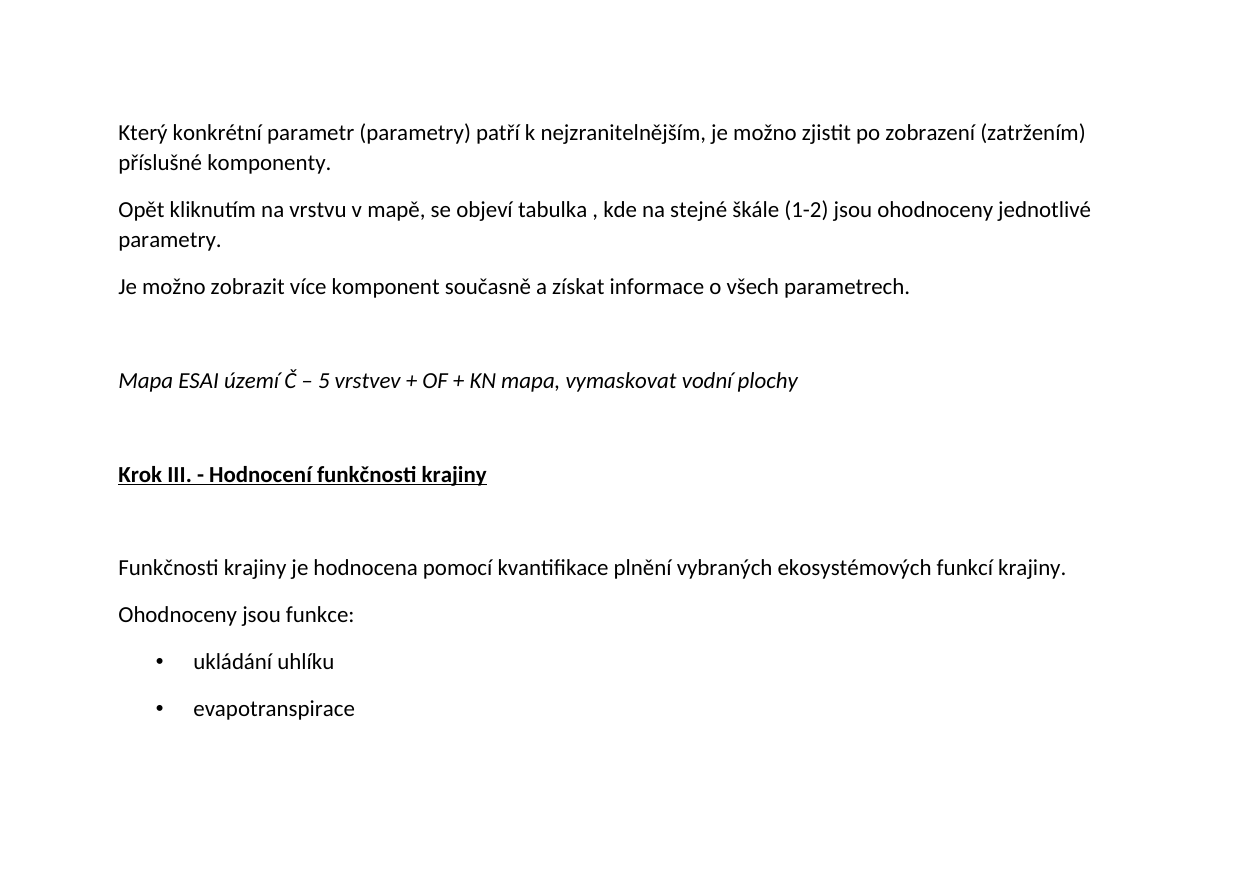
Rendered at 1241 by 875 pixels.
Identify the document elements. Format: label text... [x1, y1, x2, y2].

text Ohodnoceny jsou funkce: [118, 600, 1122, 628]
list evapotranspirace [156, 694, 1122, 722]
text Krok III. - Hodnocení funkčnosti krajiny [118, 460, 1122, 488]
text Je možno zobrazit více komponent současně a získat informace o všech parametrech. [118, 272, 1122, 300]
list ukládání uhlíku [156, 647, 1122, 675]
text Funkčnosti krajiny je hodnocena pomocí kvantifikace plnění vybraných ekosystémových funkcí krajiny. [118, 553, 1122, 582]
text Který konkrétní parametr (parametry) patří k nejzranitelnějším, je možno zjistit po zobrazení (zatržením) příslušné komponenty. [118, 118, 1122, 176]
text Mapa ESAI území Č – 5 vrstvev + OF + KN mapa, vymaskovat vodní plochy [118, 366, 1122, 394]
text Opět kliknutím na vrstvu v mapě, se objeví tabulka , kde na stejné škále (1-2) jsou ohodnoceny jednotlivé parametry. [118, 195, 1122, 253]
